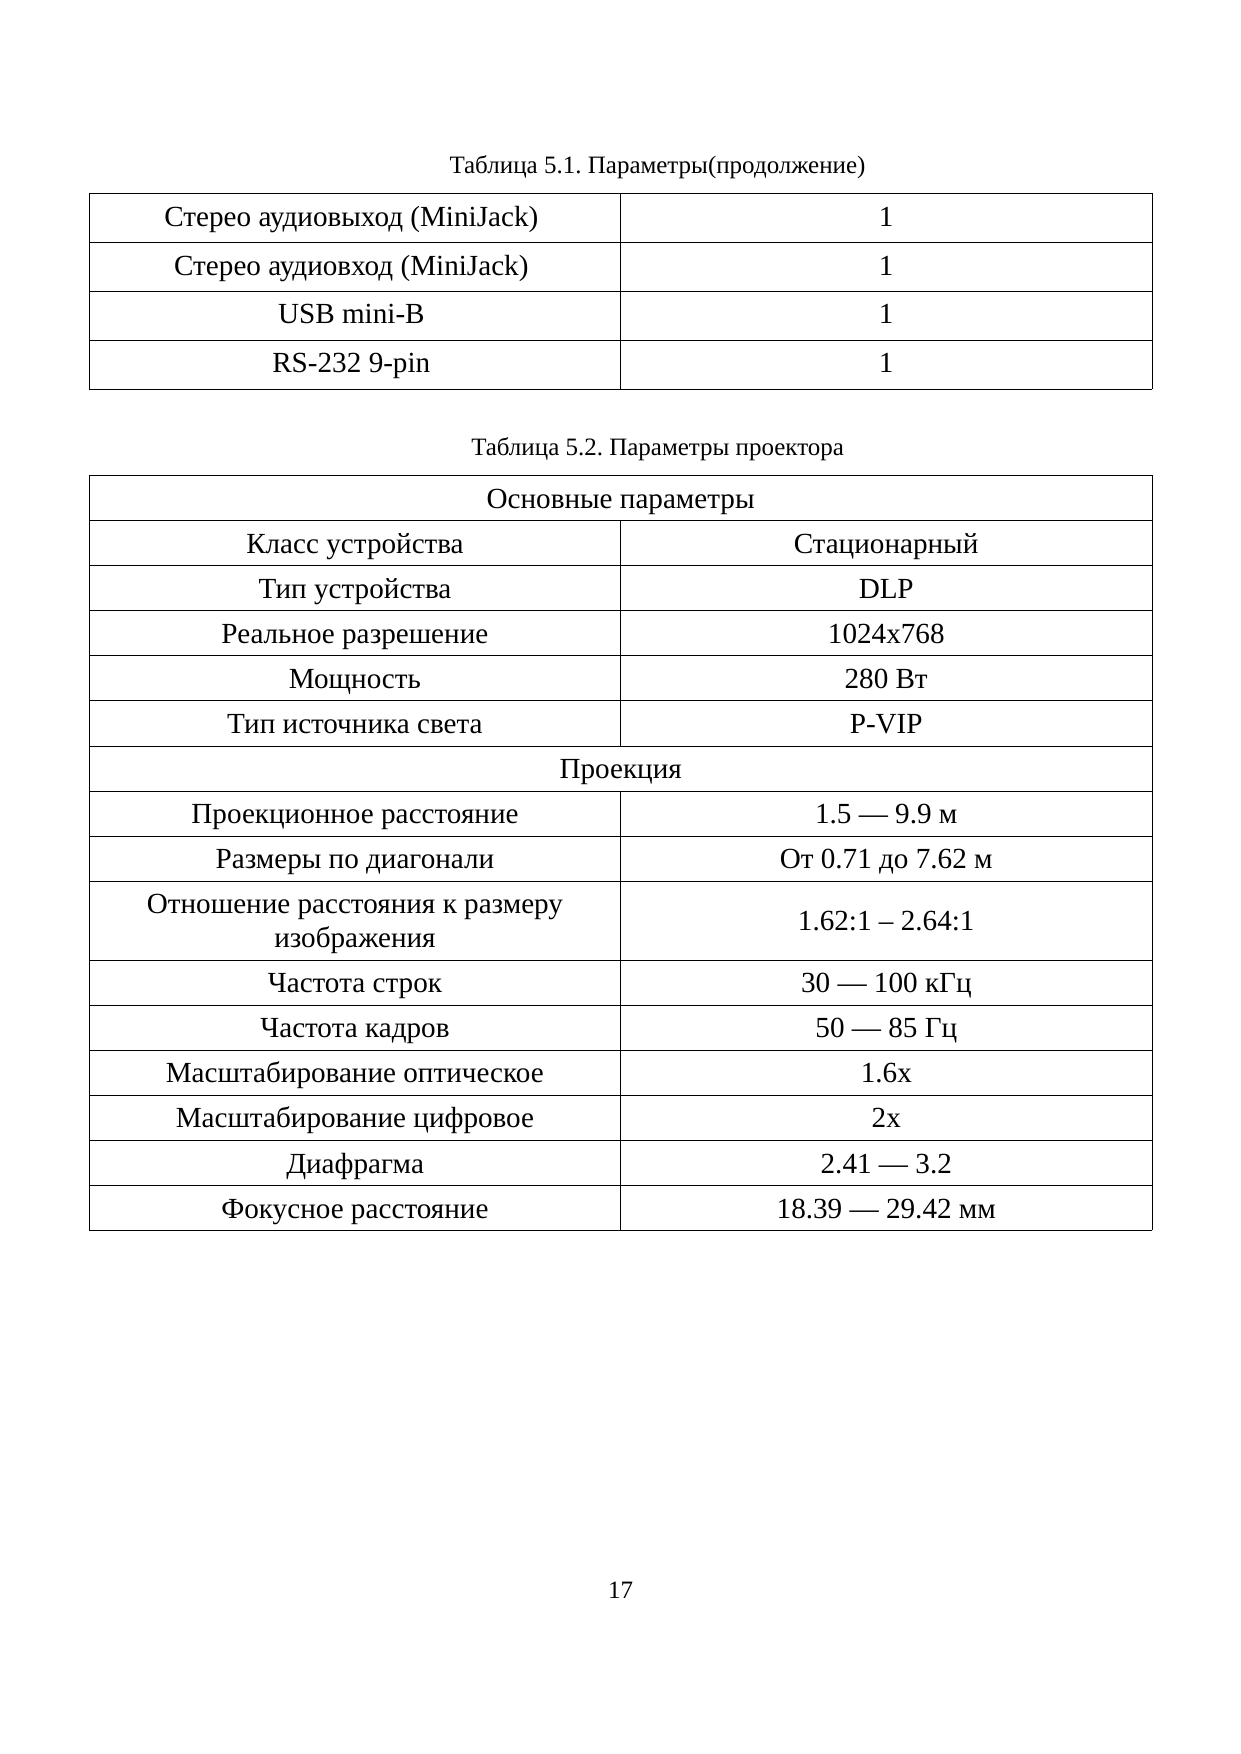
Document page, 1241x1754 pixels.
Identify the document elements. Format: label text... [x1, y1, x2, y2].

table_cell Реальное разрешение [90, 611, 620, 655]
table_cell 1 [621, 292, 1152, 340]
table_cell 1 [621, 243, 1152, 291]
table_cell Класс устройства [90, 521, 620, 565]
table_header Стерео аудиовыход (MiniJack) [90, 194, 620, 242]
table_cell Проекция [90, 747, 1152, 791]
table_cell Стерео аудиовход (MiniJack) [90, 243, 620, 291]
table_cell 1.62:1 – 2.64:1 [621, 882, 1152, 959]
table_cell P-VIP [621, 701, 1152, 746]
table_cell 50 — 85 Гц [621, 1006, 1152, 1050]
table_cell 2х [621, 1096, 1152, 1140]
table_cell Мощность [90, 656, 620, 700]
table_cell RS-232 9-pin [90, 341, 620, 388]
text Таблица 5.1. Параметры(продолжение) [89, 150, 1152, 179]
table_cell DLP [621, 566, 1152, 610]
table_cell Отношение расстояния к размеру изображения [90, 882, 620, 959]
table_cell 1.5 — 9.9 м [621, 792, 1152, 836]
table_cell Масштабирование цифровое [90, 1096, 620, 1140]
table_cell Проекционное расстояние [90, 792, 620, 836]
table_cell Фокусное расстояние [90, 1186, 620, 1230]
table_header 1 [621, 194, 1152, 242]
table_cell 1 [621, 341, 1152, 388]
table_cell Тип устройства [90, 566, 620, 610]
table_cell Тип источника света [90, 701, 620, 746]
table_cell 30 — 100 кГц [621, 961, 1152, 1004]
table_cell Частота кадров [90, 1006, 620, 1050]
table_cell Масштабирование оптическое [90, 1051, 620, 1095]
table_cell 18.39 — 29.42 мм [621, 1186, 1152, 1230]
table_cell 2.41 — 3.2 [621, 1141, 1152, 1185]
table_header Основные параметры [90, 476, 1152, 520]
table_cell От 0.71 до 7.62 м [621, 837, 1152, 881]
table_cell Стационарный [621, 521, 1152, 565]
table_cell USB mini-B [90, 292, 620, 340]
table_cell Частота строк [90, 961, 620, 1004]
table_cell 280 Вт [621, 656, 1152, 700]
text Таблица 5.2. Параметры проектора [89, 432, 1152, 461]
table_cell Размеры по диагонали [90, 837, 620, 881]
table_cell 1.6х [621, 1051, 1152, 1095]
table_cell 1024х768 [621, 611, 1152, 655]
table_cell Диафрагма [90, 1141, 620, 1185]
